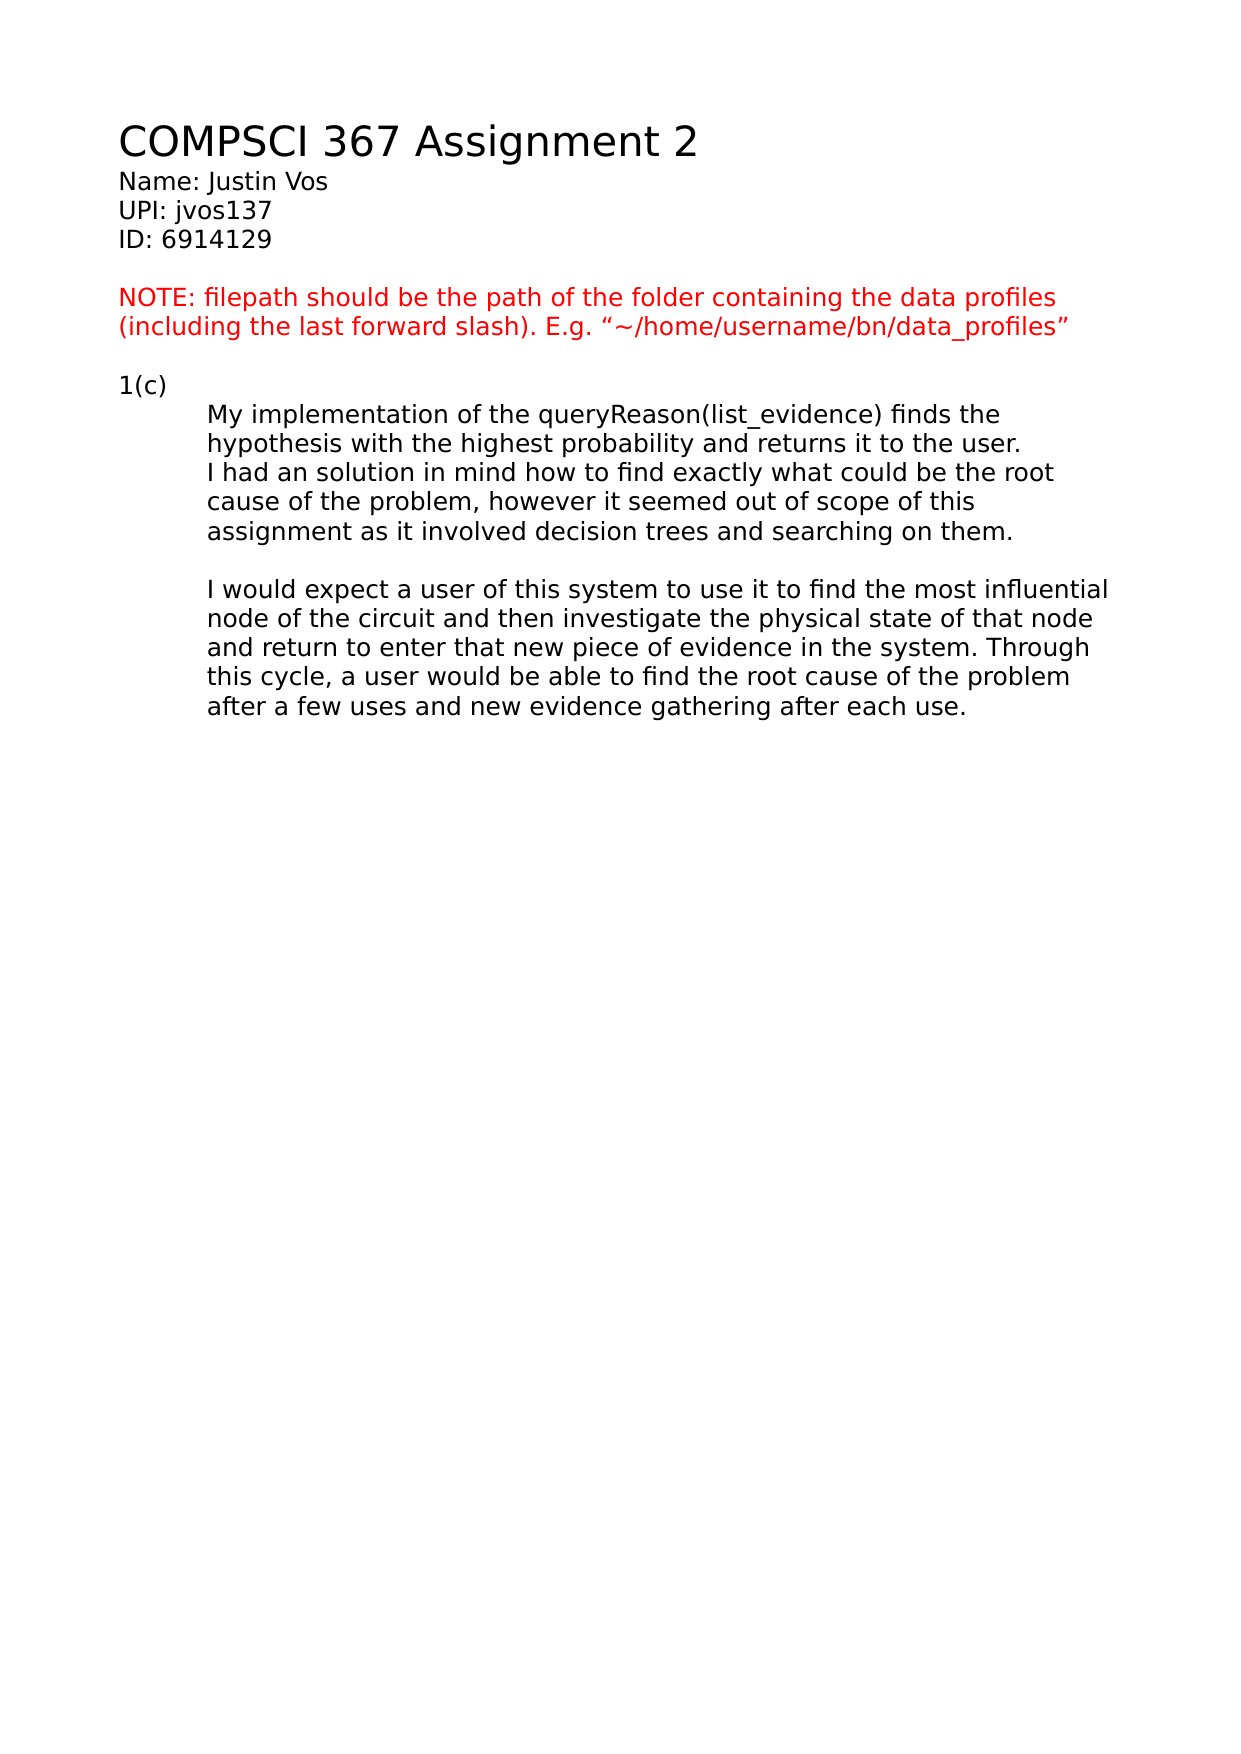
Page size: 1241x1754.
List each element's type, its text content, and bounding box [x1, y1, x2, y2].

text Name: Justin Vos [118, 167, 1122, 196]
text COMPSCI 367 Assignment 2 [118, 118, 1122, 167]
text I would expect a user of this system to use it to find the most influential node of the circuit and then investigate the physical state of that node and return to enter that new piece of evidence in the system. Through this cycle, a user would be able to find the root cause of the problem after a few uses and new evidence gathering after each use. [207, 575, 1122, 721]
text 1(c) [118, 371, 1122, 400]
text I had an solution in mind how to find exactly what could be the root cause of the problem, however it seemed out of scope of this assignment as it involved decision trees and searching on them. [207, 458, 1122, 546]
text NOTE: filepath should be the path of the folder containing the data profiles (including the last forward slash). E.g. “~/home/username/bn/data_profiles” [118, 283, 1122, 342]
text My implementation of the queryReason(list_evidence) finds the hypothesis with the highest probability and returns it to the user. [207, 400, 1122, 458]
text UPI: jvos137 [118, 196, 1122, 225]
text ID: 6914129 [118, 225, 1122, 254]
